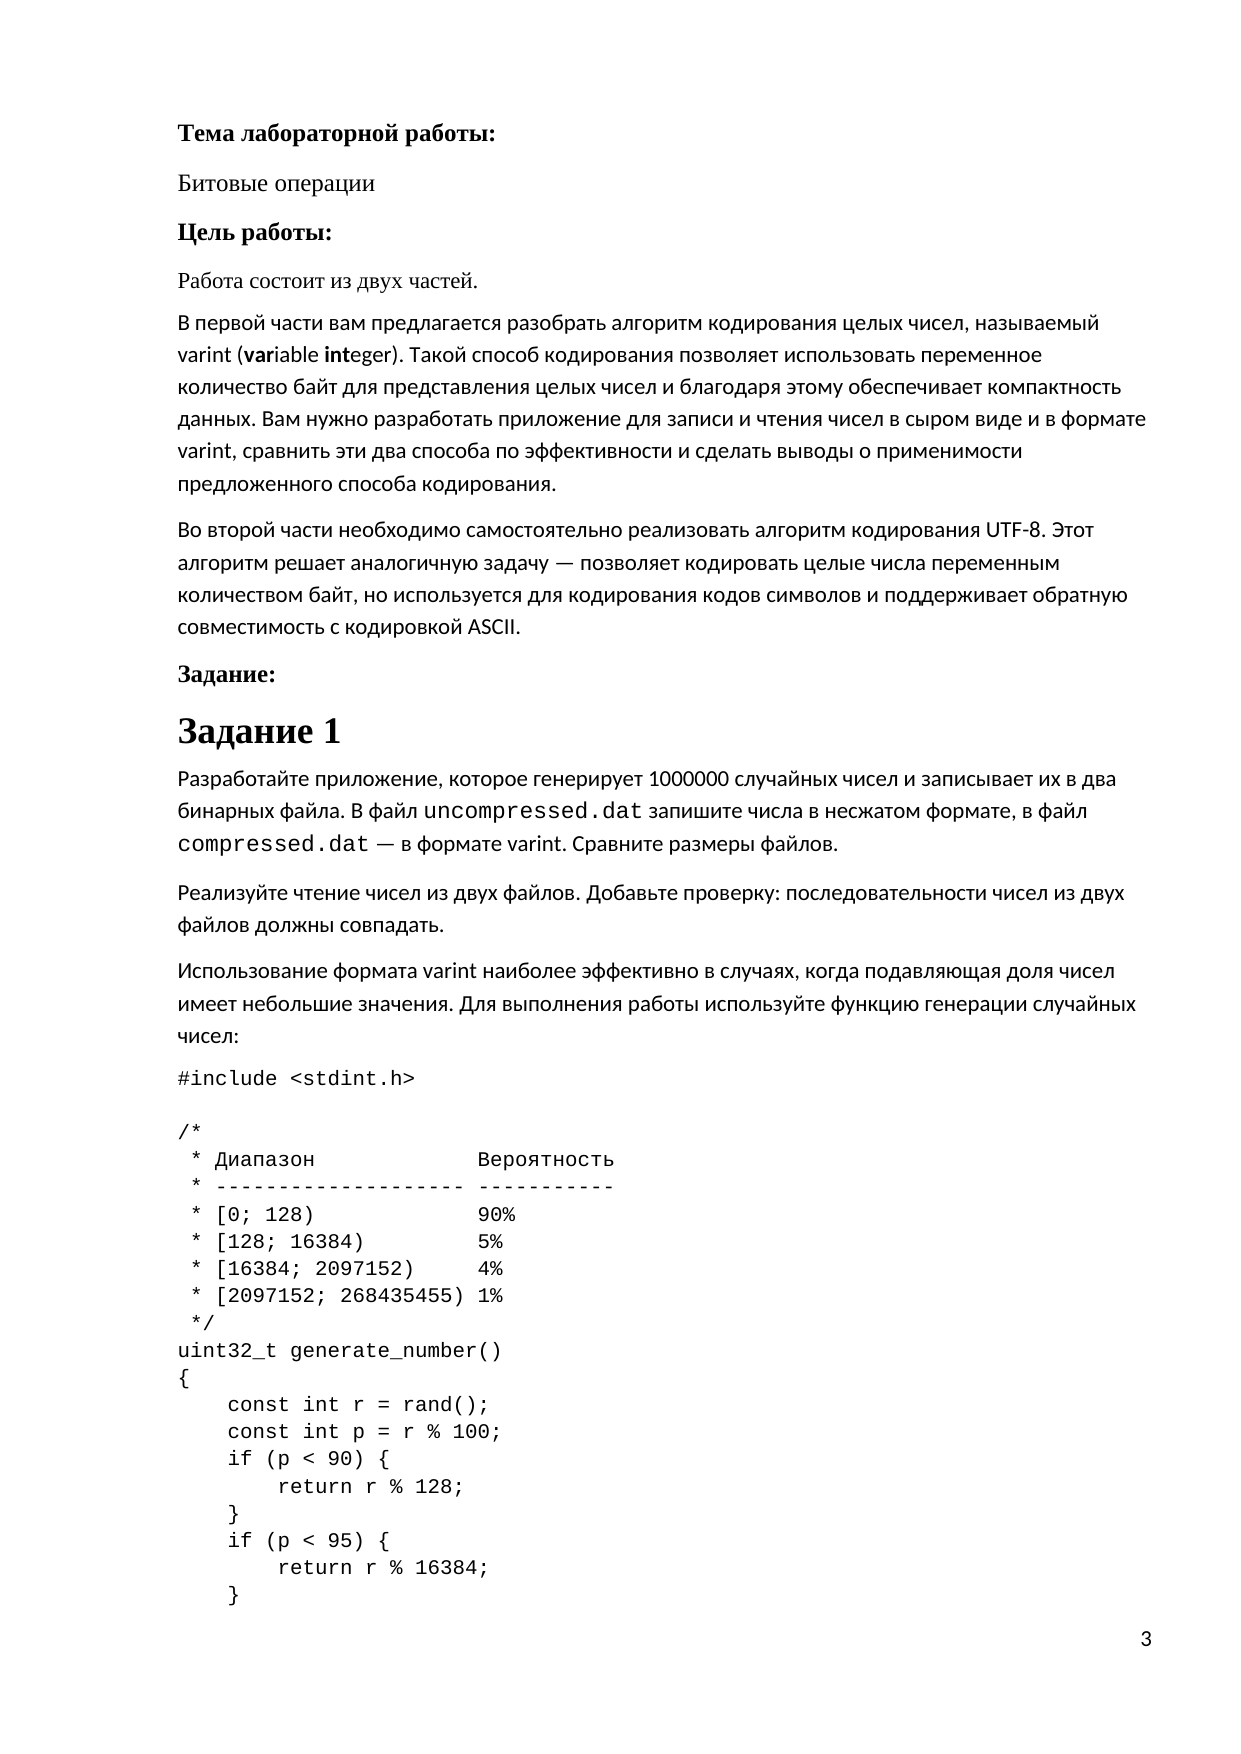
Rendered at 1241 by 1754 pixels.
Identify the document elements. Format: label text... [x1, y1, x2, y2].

text * [128; 16384) 5% [177, 1231, 1152, 1254]
text #include <stdint.h> [177, 1068, 1152, 1091]
text Реализуйте чтение чисел из двух файлов. Добавьте проверку: последовательности чисел из двух файлов должны совпадать. [177, 878, 1152, 938]
text const int p = r % 100; [177, 1421, 1152, 1445]
text Задание: [177, 659, 1152, 688]
text Битовые операции [177, 168, 1152, 196]
text Разработайте приложение, которое генерирует 1000000 случайных чисел и записывает их в два бинарных файла. В файл uncompressed.dat запишите числа в несжатом формате, в файл compressed.dat — в формате varint. Сравните размеры файлов. [177, 764, 1152, 859]
text if (p < 90) { [177, 1448, 1152, 1472]
text } [177, 1503, 1152, 1526]
text } [177, 1584, 1152, 1608]
text if (p < 95) { [177, 1530, 1152, 1554]
text uint32_t generate_number() [177, 1340, 1152, 1363]
text * [16384; 2097152) 4% [177, 1258, 1152, 1282]
text return r % 16384; [177, 1557, 1152, 1581]
text Работа состоит из двух частей. [177, 267, 1152, 293]
text { [177, 1367, 1152, 1391]
text return r % 128; [177, 1476, 1152, 1499]
subtitle Задание 1 [177, 708, 1152, 752]
text /* [177, 1122, 1152, 1146]
text */ [177, 1312, 1152, 1336]
text Использование формата varint наиболее эффективно в случаях, когда подавляющая доля чисел имеет небольшие значения. Для выполнения работы используйте функцию генерации случайных чисел: [177, 957, 1152, 1049]
text * [2097152; 268435455) 1% [177, 1285, 1152, 1309]
text Тема лабораторной работы: [177, 118, 1152, 147]
text * [0; 128) 90% [177, 1204, 1152, 1227]
text Цель работы: [177, 217, 1152, 246]
text const int r = rand(); [177, 1394, 1152, 1418]
text * Диапазон Вероятность [177, 1149, 1152, 1173]
text Во второй части необходимо самостоятельно реализовать алгоритм кодирования UTF-8. Этот алгоритм решает аналогичную задачу — позволяет кодировать целые числа переменным количеством байт, но используется для кодирования кодов символов и поддерживает обратную совместимость с кодировкой ASCII. [177, 516, 1152, 640]
text В первой части вам предлагается разобрать алгоритм кодирования целых чисел, называемый varint (variable integer). Такой способ кодирования позволяет использовать переменное количество байт для представления целых чисел и благодаря этому обеспечивает компактность данных. Вам нужно разработать приложение для записи и чтения чисел в сыром виде и в формате varint, сравнить эти два способа по эффективности и сделать выводы о применимости предложенного способа кодирования. [177, 308, 1152, 497]
text * -------------------- ----------- [177, 1177, 1152, 1200]
